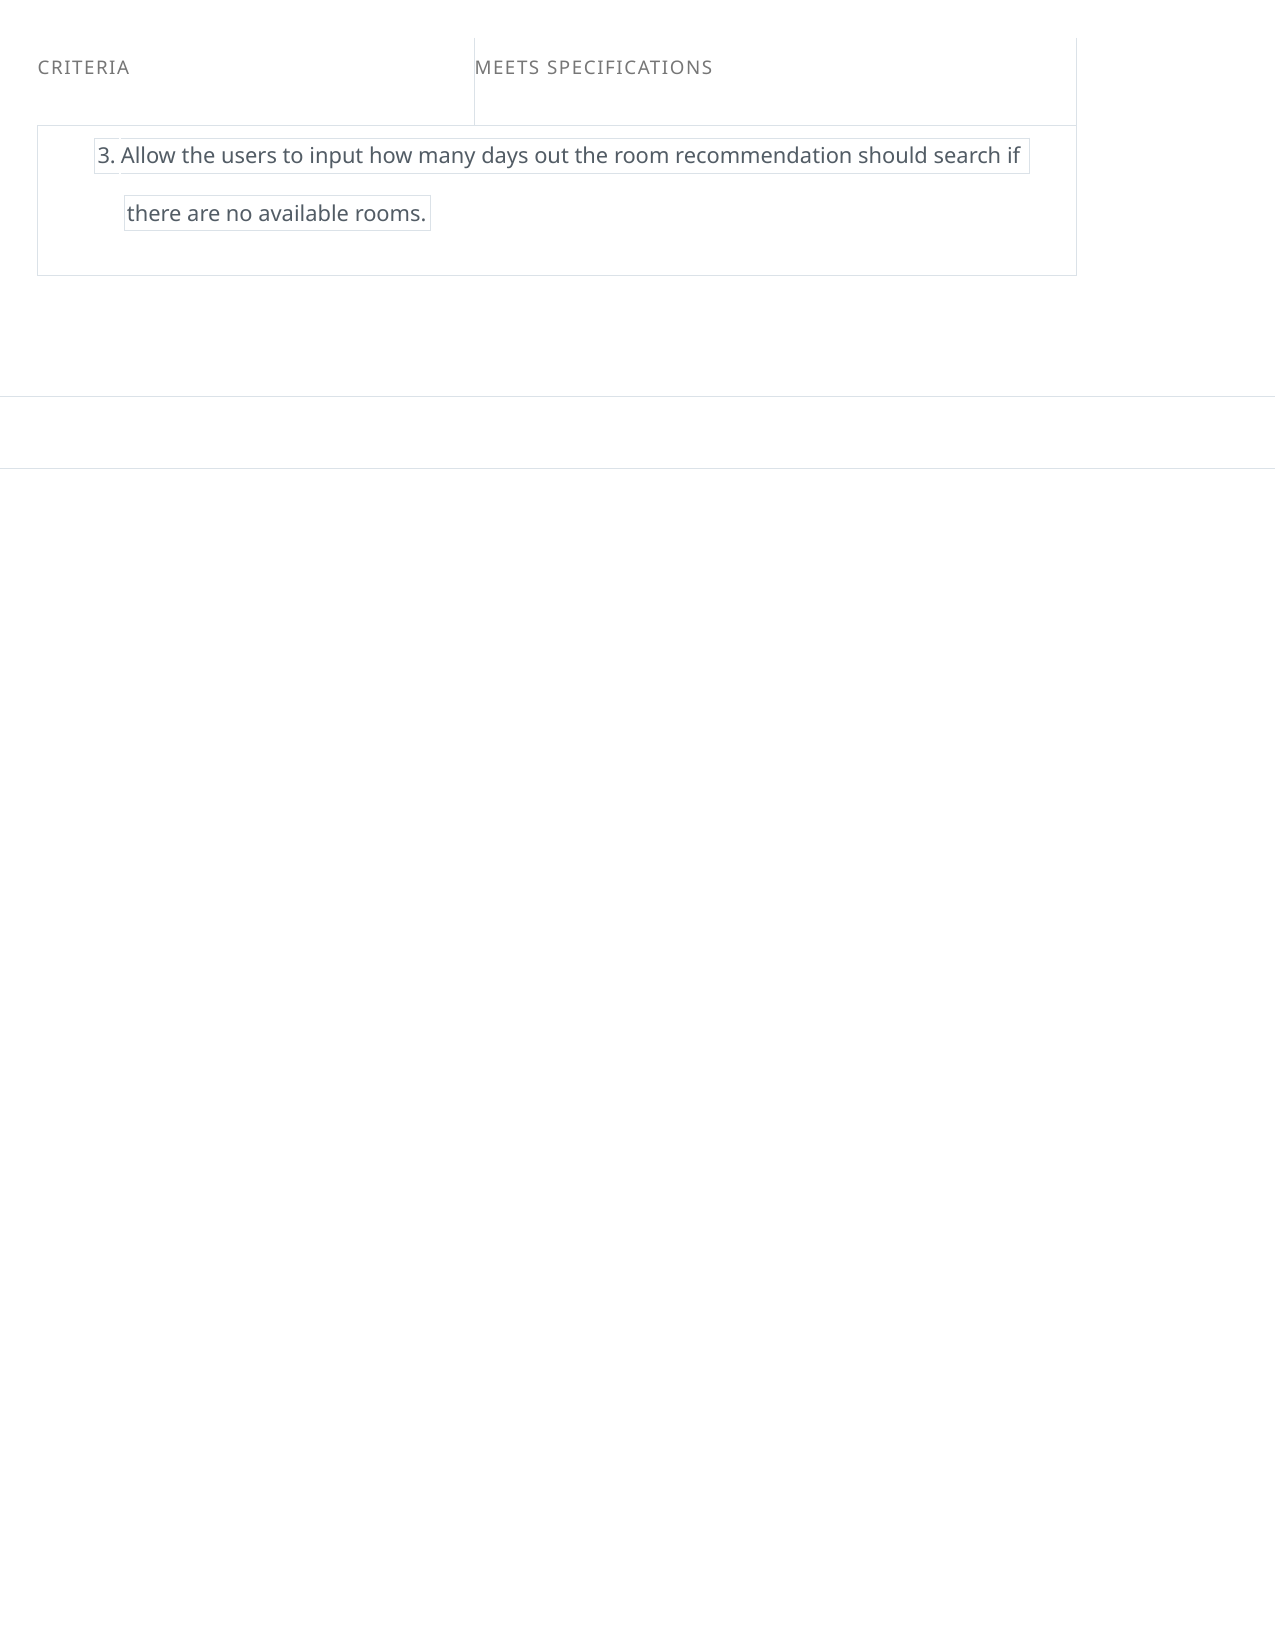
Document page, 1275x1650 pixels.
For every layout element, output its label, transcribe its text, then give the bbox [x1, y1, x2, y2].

table_cell Customize the find-a-room method to search for paid rooms or free rooms. Provide a menu option from the Admin menu to populate the system with test data (Customers, Rooms and Reservations). Allow the users to input how many days out the room recommendation should search if there are no available rooms. [38, 126, 1076, 275]
table_header MEETS SPECIFICATIONS [475, 38, 1076, 125]
table_header CRITERIA [38, 38, 474, 125]
